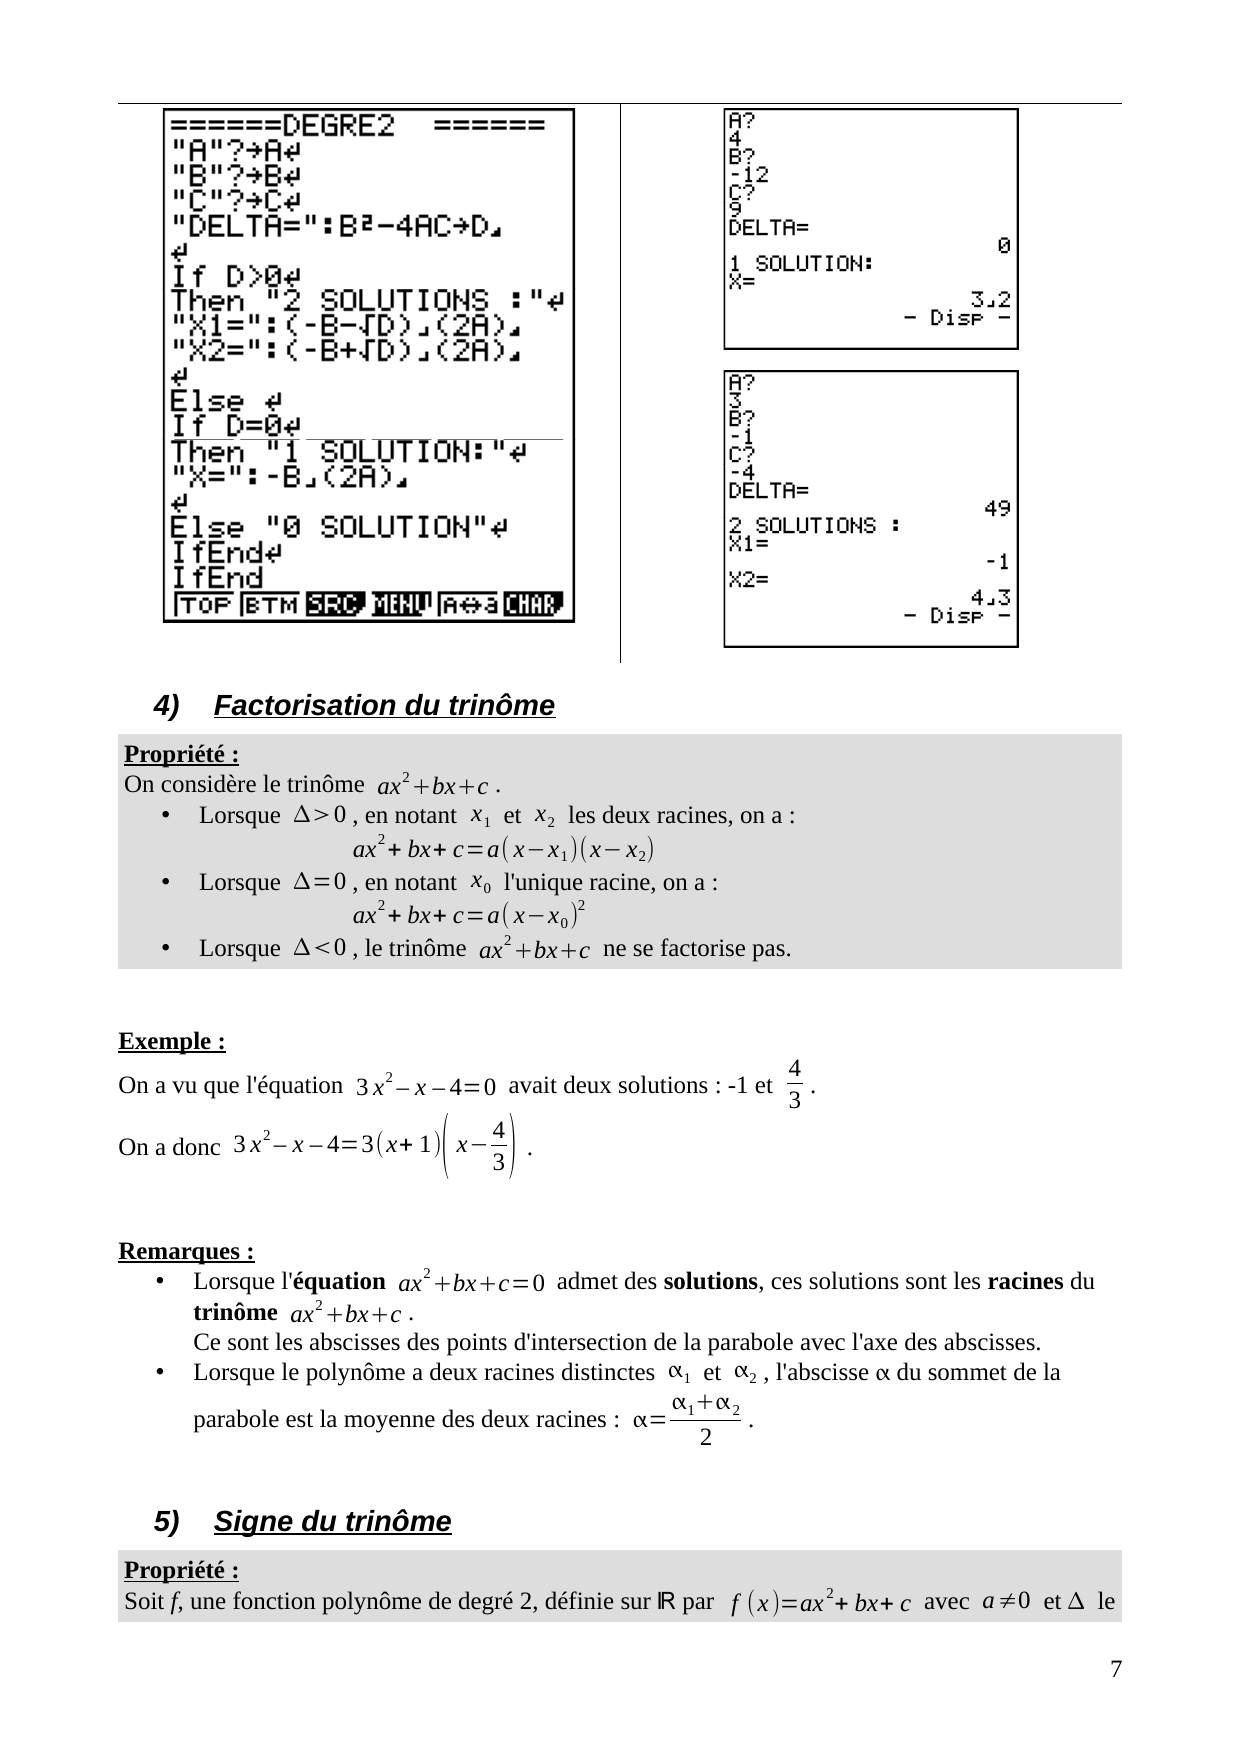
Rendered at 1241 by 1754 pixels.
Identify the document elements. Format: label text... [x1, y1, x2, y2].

subtitle Factorisation du trinôme [153, 688, 1122, 721]
list Lorsque le polynôme a deux racines distinctes et , l'abscisse  du sommet de la parabole est la moyenne des deux racines : . [156, 1356, 1122, 1450]
picture [723, 108, 1019, 350]
text On a vu que l'équation avait deux solutions : -1 et . [118, 1055, 1122, 1114]
table_header [118, 623, 620, 663]
picture [162, 108, 576, 623]
text Exemple : [118, 1026, 1122, 1055]
picture [723, 370, 1019, 648]
table_header Propriété : On considère le trinôme . Lorsque , en notant et les deux racines, on a : Lorsque , en notant l'unique racine, on a : Lorsque , le trinôme ne se factorise pas. [118, 734, 1122, 969]
table_cell [621, 104, 1122, 202]
table_header Propriété : Soit f, une fonction polynôme de degré 2, définie sur ℝ par avec et  le discriminant du trinôme . Si , alors, et étant les racines du trinôme telles que <, f(x) est du signe de a si et seulement si . Si , alors f(x) est du signe de a si et seulement si . Si , alors, pour tout réel x, f(x) est du signe de a. [118, 1550, 1122, 1622]
table_cell [621, 365, 1122, 663]
text On a donc . [118, 1114, 1122, 1179]
subtitle Signe du trinôme [153, 1504, 1122, 1537]
table_cell [621, 203, 1122, 365]
list Lorsque l'équation admet des solutions, ces solutions sont les racines du trinôme . [156, 1265, 1122, 1327]
table_header [118, 104, 620, 622]
list Ce sont les abscisses des points d'intersection de la parabole avec l'axe des abscisses. [156, 1327, 1122, 1356]
text Remarques : [118, 1236, 1122, 1265]
